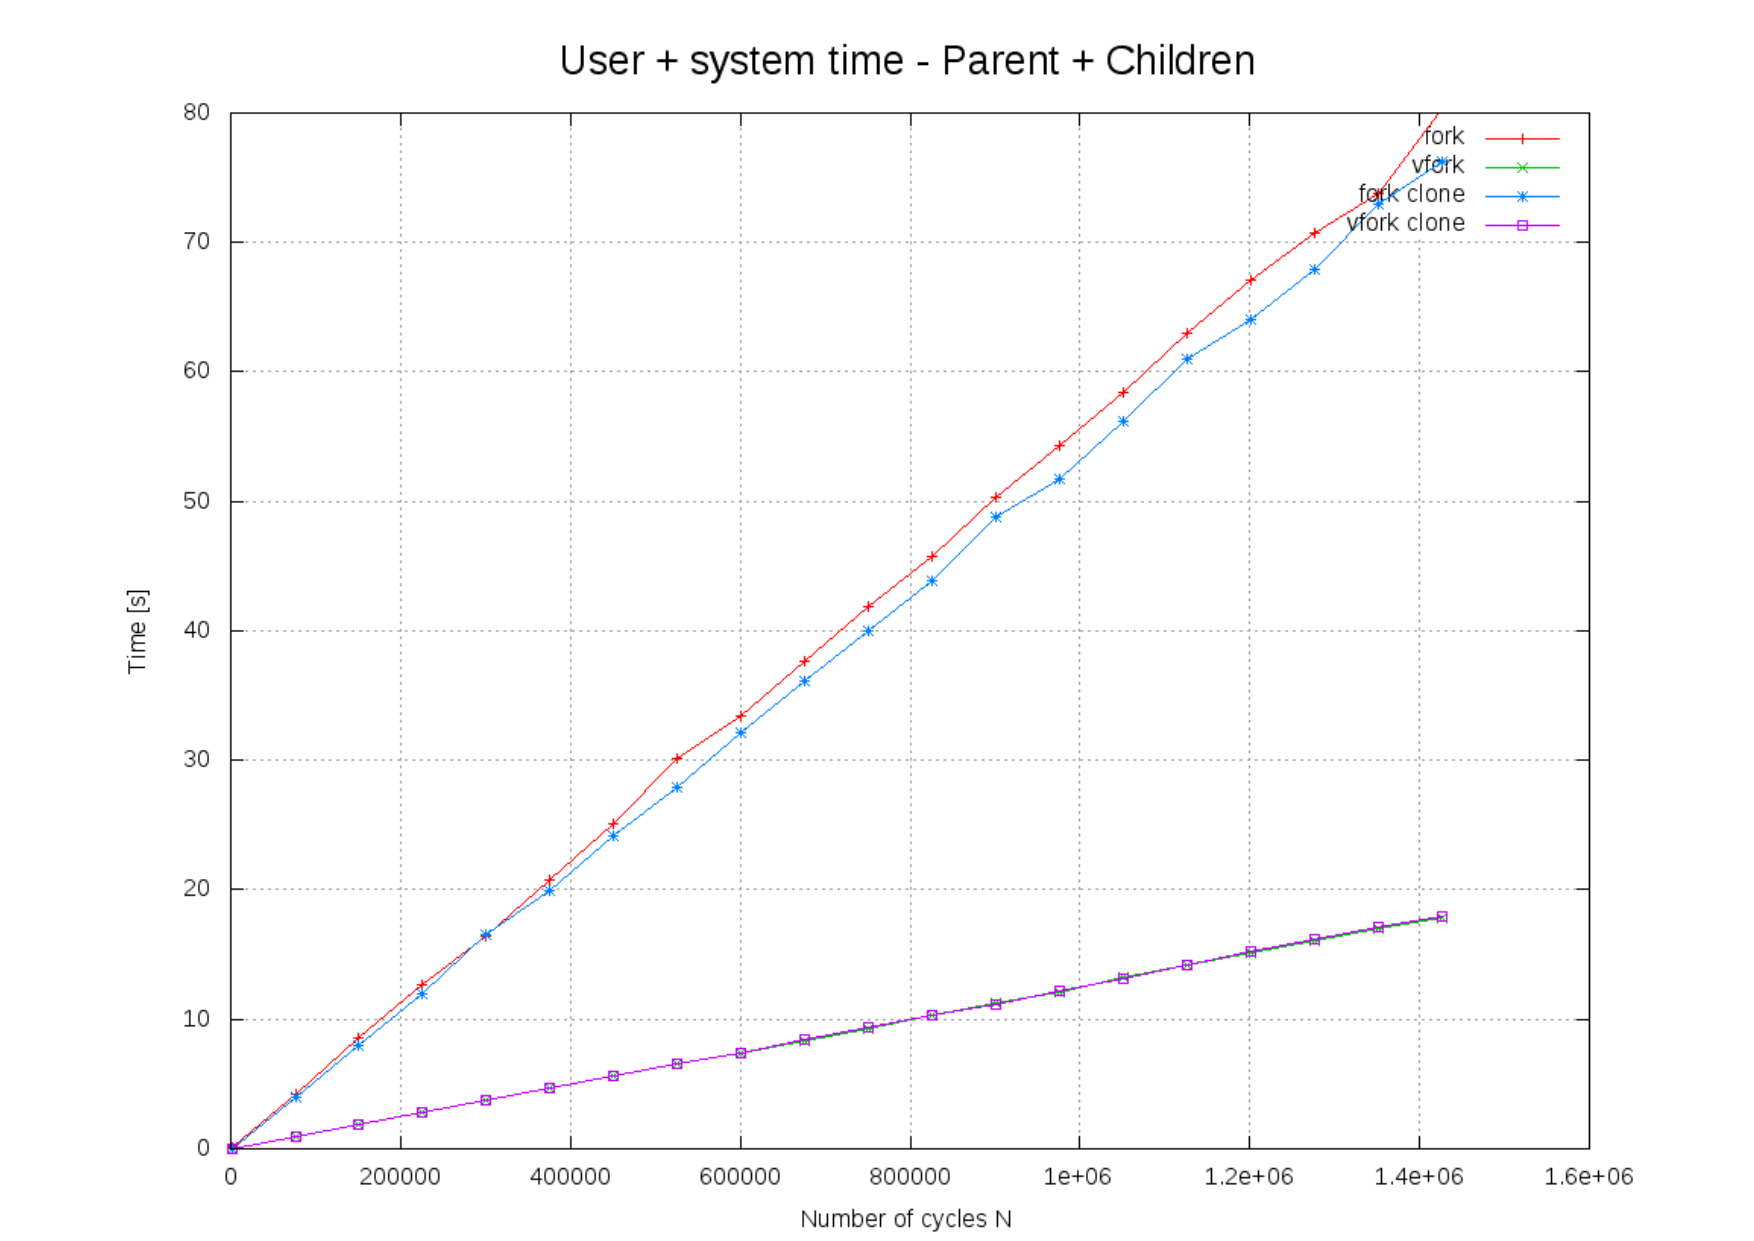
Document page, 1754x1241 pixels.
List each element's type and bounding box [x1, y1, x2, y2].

picture [118, 26, 1636, 1241]
